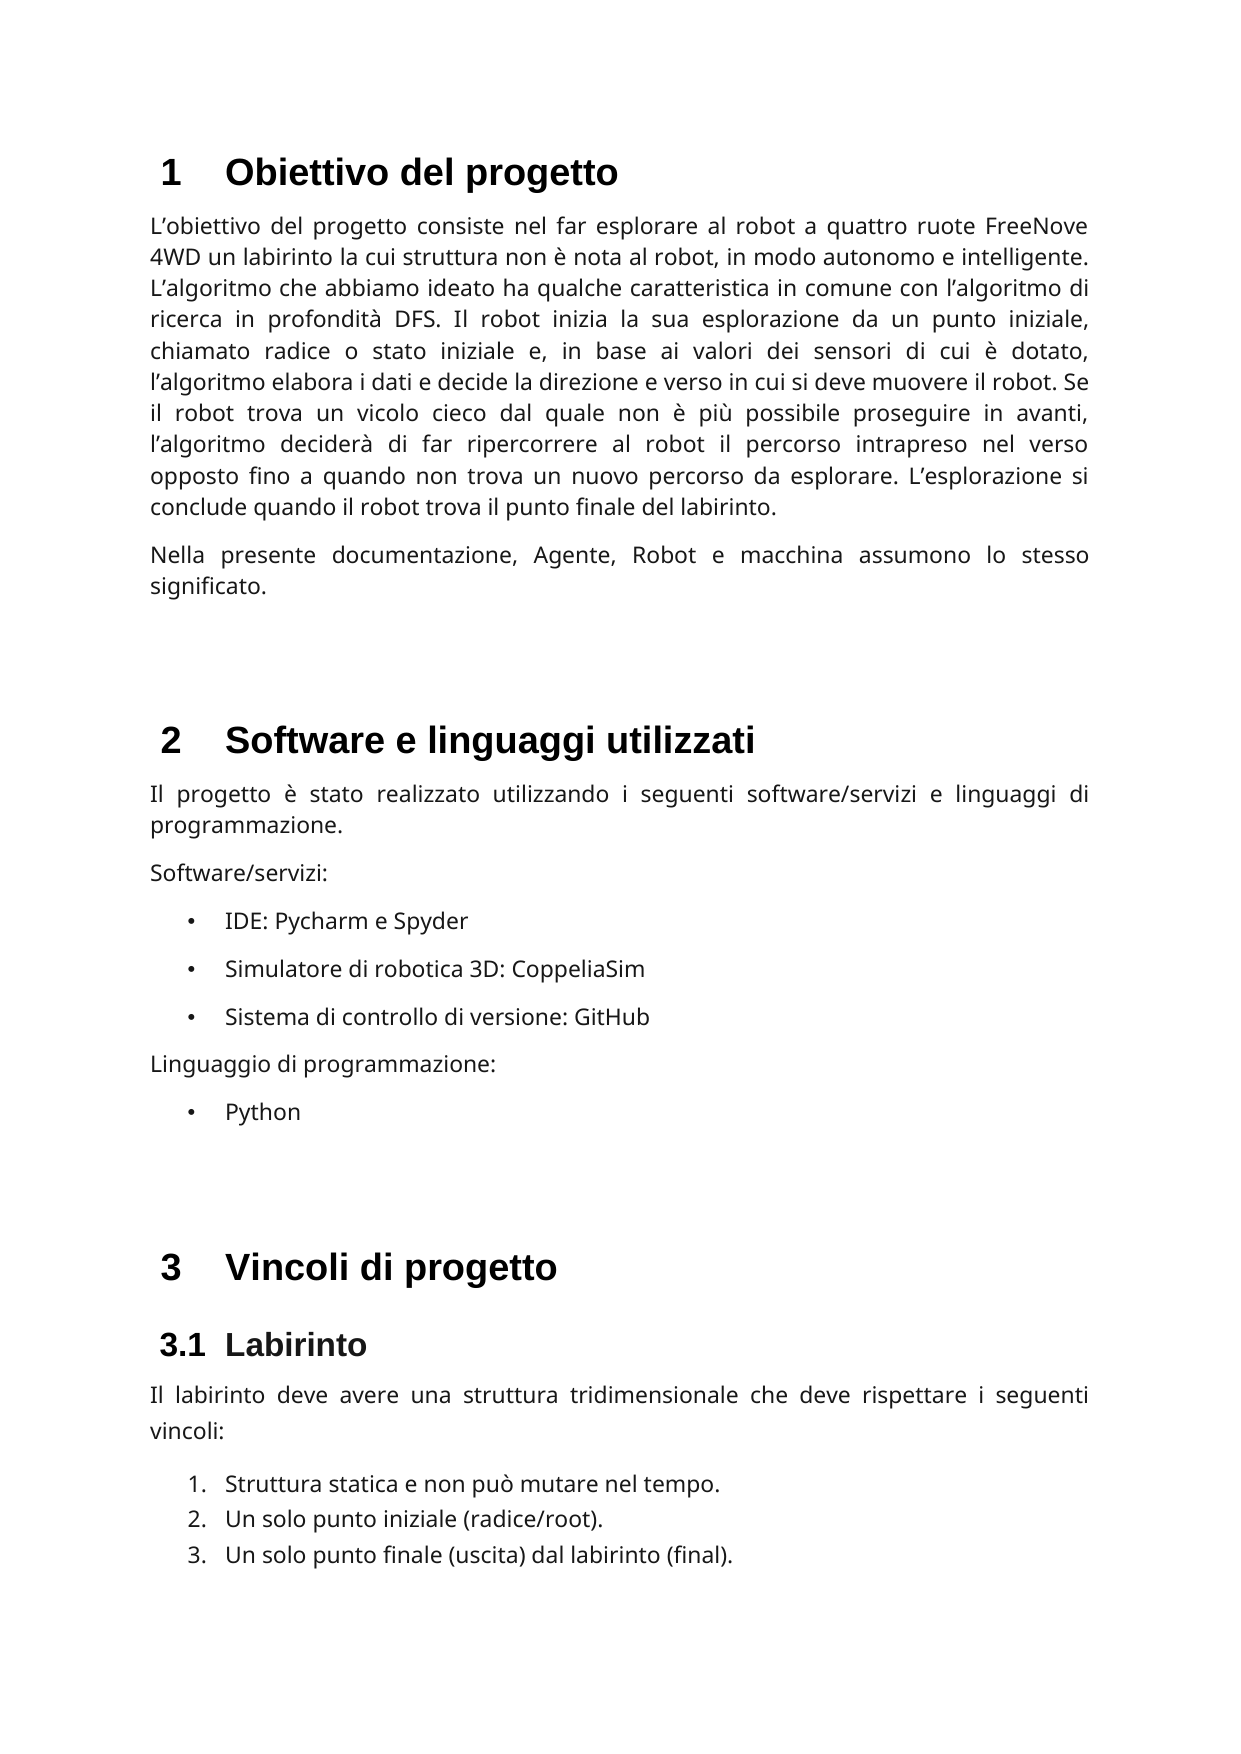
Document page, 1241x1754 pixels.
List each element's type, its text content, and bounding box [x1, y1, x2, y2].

list IDE: Pycharm e Spyder [187, 905, 1090, 936]
list Un solo punto finale (uscita) dal labirinto (final). [187, 1539, 1090, 1571]
list Un solo punto iniziale (radice/root). [187, 1503, 1090, 1535]
subtitle Software e linguaggi utilizzati [150, 718, 1090, 762]
list Simulatore di robotica 3D: CoppeliaSim [187, 953, 1090, 984]
text Nella presente documentazione, Agente, Robot e macchina assumono lo stesso significato. [150, 539, 1090, 601]
subtitle Vincoli di progetto [150, 1244, 1090, 1288]
subtitle Obiettivo del progetto [150, 150, 1090, 194]
subtitle Labirinto [150, 1325, 1090, 1363]
list Python [187, 1096, 1090, 1128]
list Struttura statica e non può mutare nel tempo. [187, 1467, 1090, 1499]
text Il progetto è stato realizzato utilizzando i seguenti software/servizi e linguaggi di programmazione. [150, 778, 1090, 840]
text Software/servizi: [150, 857, 1090, 888]
text Linguaggio di programmazione: [150, 1048, 1090, 1080]
list Sistema di controllo di versione: GitHub [187, 1001, 1090, 1032]
text L’obiettivo del progetto consiste nel far esplorare al robot a quattro ruote FreeNove 4WD un labirinto la cui struttura non è nota al robot, in modo autonomo e intelligente. L’algoritmo che abbiamo ideato ha qualche caratteristica in comune con l’algoritmo di ricerca in profondità DFS. Il robot inizia la sua esplorazione da un punto iniziale, chiamato radice o stato iniziale e, in base ai valori dei sensori di cui è dotato, l’algoritmo elabora i dati e decide la direzione e verso in cui si deve muovere il robot. Se il robot trova un vicolo cieco dal quale non è più possibile proseguire in avanti, l’algoritmo deciderà di far ripercorrere al robot il percorso intrapreso nel verso opposto fino a quando non trova un nuovo percorso da esplorare. L’esplorazione si conclude quando il robot trova il punto finale del labirinto. [150, 209, 1090, 522]
text Il labirinto deve avere una struttura tridimensionale che deve rispettare i seguenti vincoli: [150, 1379, 1090, 1446]
